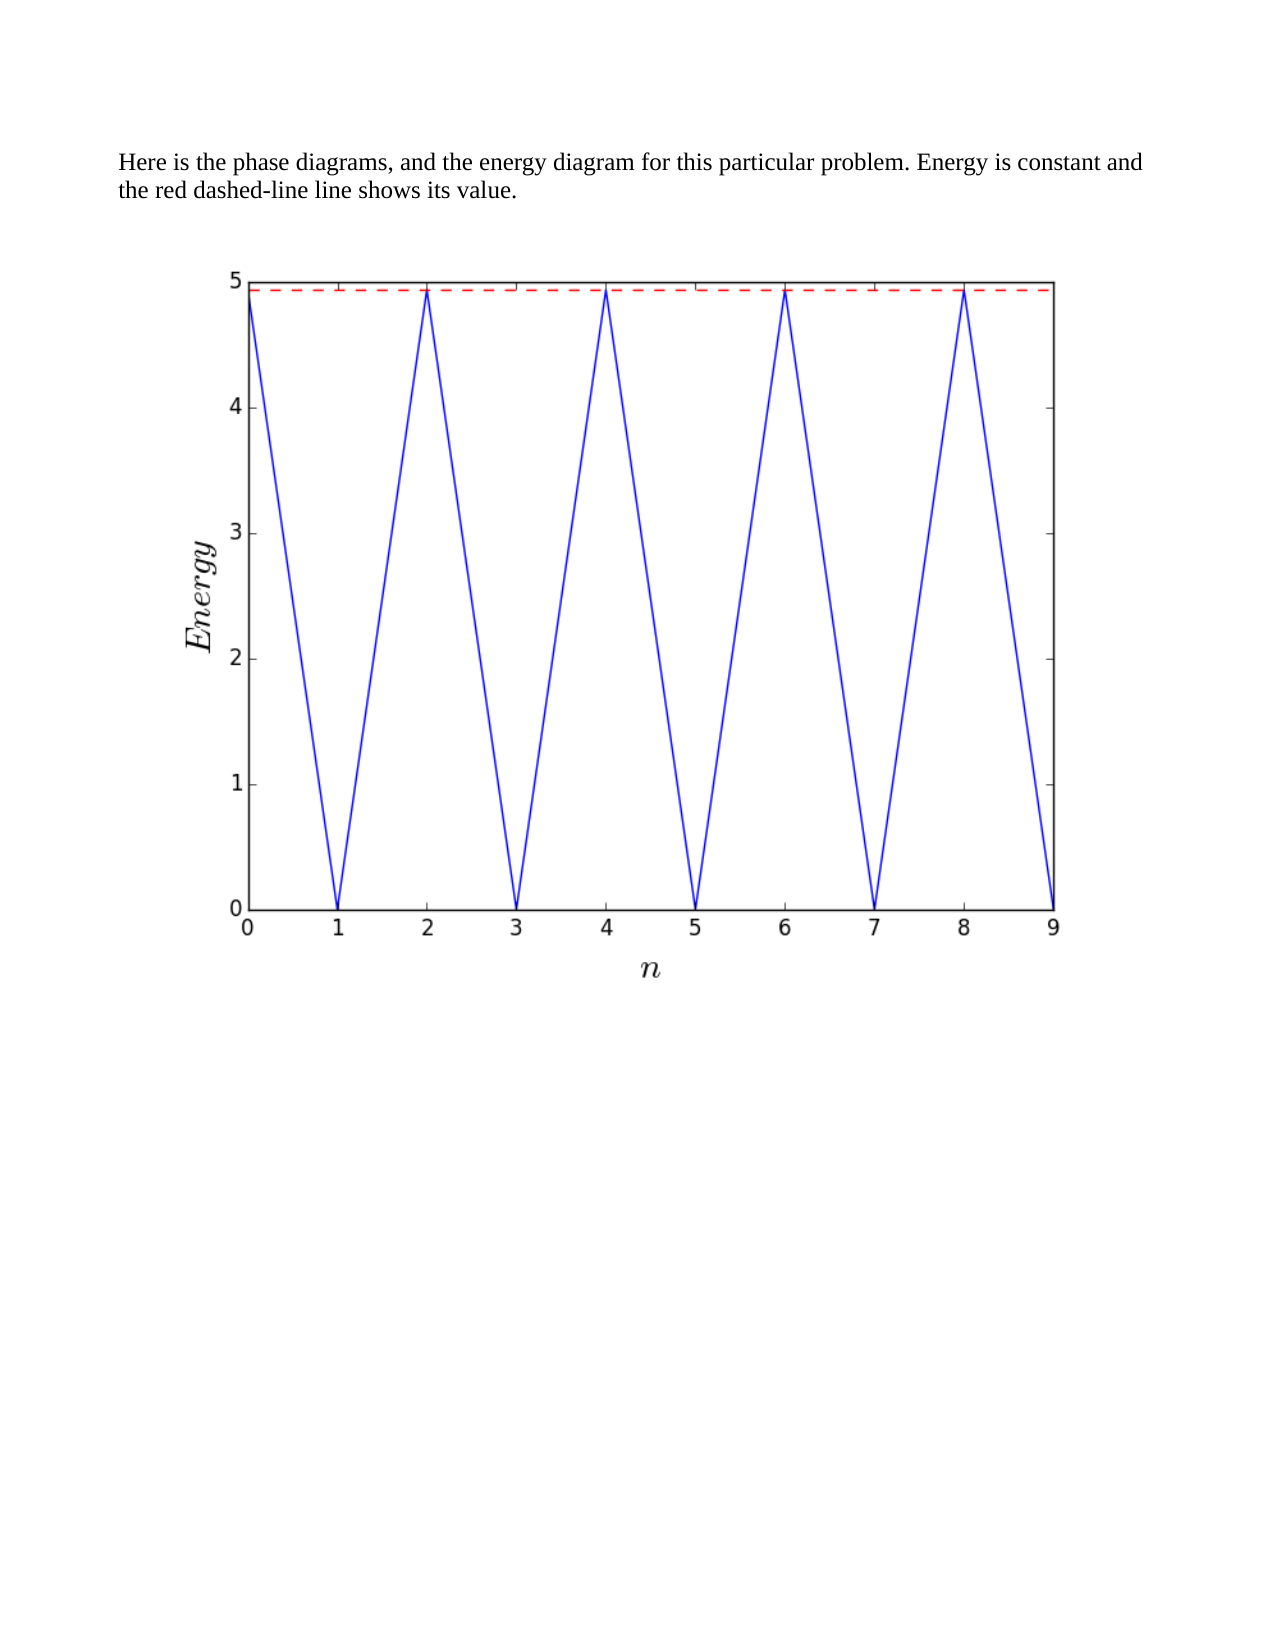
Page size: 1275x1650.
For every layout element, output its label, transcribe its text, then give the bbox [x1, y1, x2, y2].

text Here is the phase diagrams, and the energy diagram for this particular problem. Energy is constant and the red dashed-line line shows its value. [118, 147, 1157, 204]
picture [118, 204, 1157, 988]
